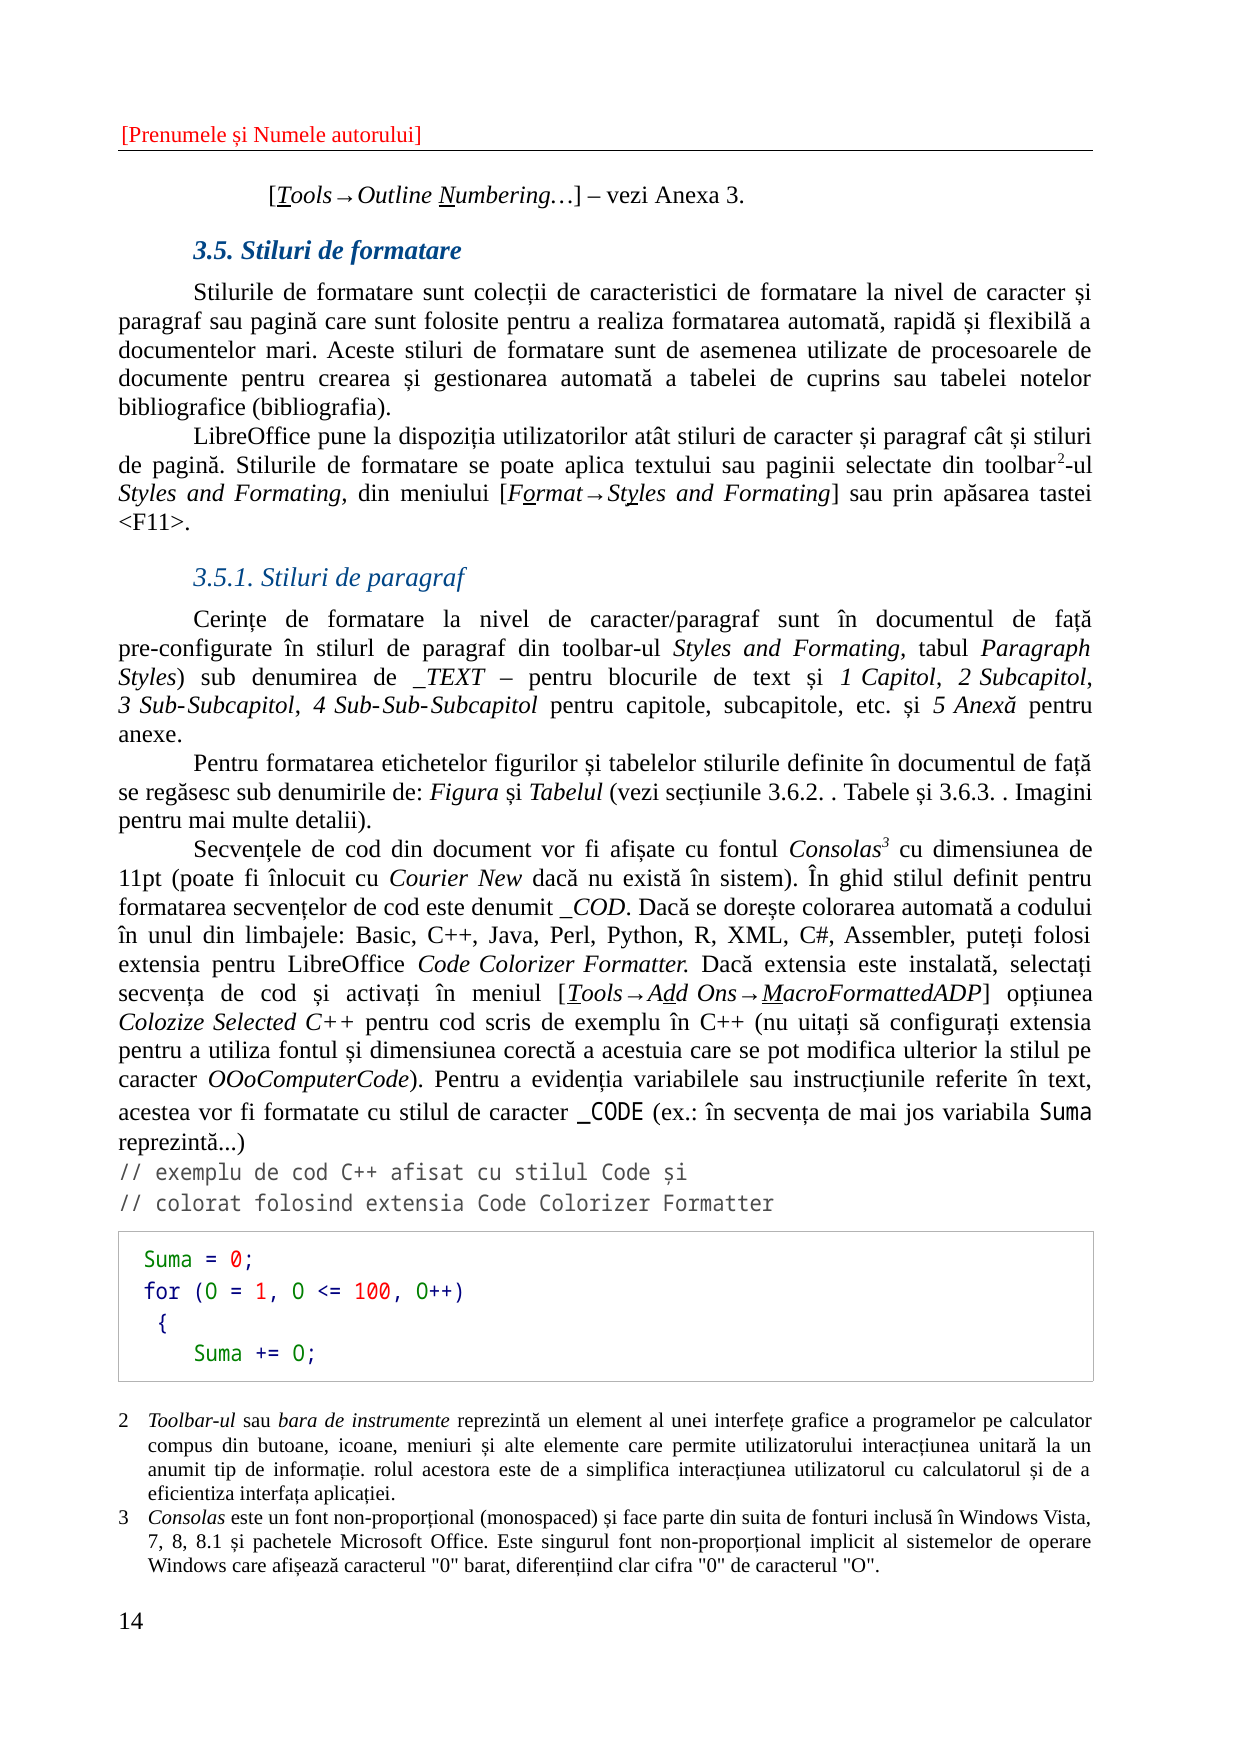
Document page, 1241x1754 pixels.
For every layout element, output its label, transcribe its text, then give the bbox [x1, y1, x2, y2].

text // exemplu de cod C++ afisat cu stilul Code și [118, 1156, 1093, 1187]
subtitle Stiluri de formatare [193, 234, 1093, 265]
text Pentru formatarea etichetelor figurilor și tabelelor stilurile definite în documentul de față se regăsesc sub denumirile de: Figura și Tabelul (vezi secțiunile 3.6.2. Tabele și 3.6.3. Imagini pentru mai multe detalii). [118, 748, 1093, 834]
text Stilurile de formatare sunt colecții de caracteristici de formatare la nivel de caracter și paragraf sau pagină care sunt folosite pentru a realiza formatarea automată, rapidă și flexibilă a documentelor mari. Aceste stiluri de formatare sunt de asemenea utilizate de procesoarele de documente pentru crearea și gestionarea automată a tabelei de cuprins sau tabelei notelor bibliografice (bibliografia). [118, 277, 1093, 421]
text Cerințe de formatare la nivel de caracter/paragraf sunt în documentul de față pre‑configurate în stilurl de paragraf din toolbar‑ul Styles and Formating, tabul Paragraph Styles) sub denumirea de _TEXT – pentru blocurile de text și 1 Capitol, 2 Subcapitol, 3 Sub‑Subcapitol, 4 Sub‑Sub‑Subcapitol pentru capitole, subcapitole, etc. și 5 Anexă pentru anexe. [118, 604, 1093, 748]
text for (O = 1, O <= 100, O++) [119, 1262, 1093, 1293]
text Secvențele de cod din document vor fi afișate cu fontul Consolas cu dimensiunea de 11pt (poate fi înlocuit cu Courier New dacă nu există în sistem). În ghid stilul definit pentru formatarea secvențelor de cod este denumit _COD. Dacă se dorește colorarea automată a codului în unul din limbajele: Basic, C++, Java, Perl, Python, R, XML, C#, Assembler, puteți folosi extensia pentru LibreOffice Code Colorizer Formatter. Dacă extensia este instalată, selectați secvența de cod și activați în meniul [Tools→Add Ons→MacroFormattedADP] opțiunea Colozize Selected C++ pentru cod scris de exemplu în C++ (nu uitați să configurați extensia pentru a utiliza fontul și dimensiunea corectă a acestuia care se pot modifica ulterior la stilul pe caracter OOoComputerCode). Pentru a evidenția variabilele sau instrucțiunile referite în text, acestea vor fi formatate cu stilul de caracter _CODE (ex.: în secvența de mai jos variabila Suma reprezintă...) [118, 834, 1093, 1156]
text // colorat folosind extensia Code Colorizer Formatter [118, 1187, 1093, 1218]
text Toolbar-ul sau bara de instrumente reprezintă un element al unei interfețe grafice a programelor pe calculator compus din butoane, icoane, meniuri și alte elemente care permite utilizatorului interacțiunea unitară la un anumit tip de informație. rolul acestora este de a simplifica interacțiunea utilizatorul cu calculatorul și de a eficientiza interfața aplicației. [118, 1408, 1093, 1505]
text { [119, 1293, 1093, 1324]
text Suma += O; [119, 1324, 1093, 1381]
text LibreOffice pune la dispoziția utilizatorilor atât stiluri de caracter și paragraf cât și stiluri de pagină. Stilurile de formatare se poate aplica textului sau paginii selectate din toolbar‑ul Styles and Formating, din meniului [Format→Styles and Formating] sau prin apăsarea tastei <F11>. [118, 421, 1093, 536]
text Consolas este un font non-proporțional (monospaced) și face parte din suita de fonturi inclusă în Windows Vista, 7, 8, 8.1 și pachetele Microsoft Office. Este singurul font non-proporțional implicit al sistemelor de operare Windows care afișează caracterul "0" barat, diferențiind clar cifra "0" de caracterul "O". [118, 1505, 1093, 1577]
text Suma = 0; [119, 1232, 1093, 1262]
list Numerotarea capitolelor/Subcapitolelor… – capitolele se numerotează cu cifre arabe iar toate nivelurile inferioare vor conține numerele nivelurilor superioare la care se va adăuga un număr de ordine în cadrul nivelului curent (ex.: capitole: 1, 2, 3…, subcapitole: 1.1, 1.2, 1.3…, sub-subcapitole: 1.1.1, 1.1.2, 1.1.3… etc.). Spre deosebire de Microsoft Word în LibreOffice Writer acest lucru se configurează dintr-o fereastră special concepută pentru aceasta, aflată în meniul [Tools→Outline Numbering…] – vezi Anexa 3. [249, 180, 1093, 209]
subtitle Stiluri de paragraf [193, 561, 1093, 592]
